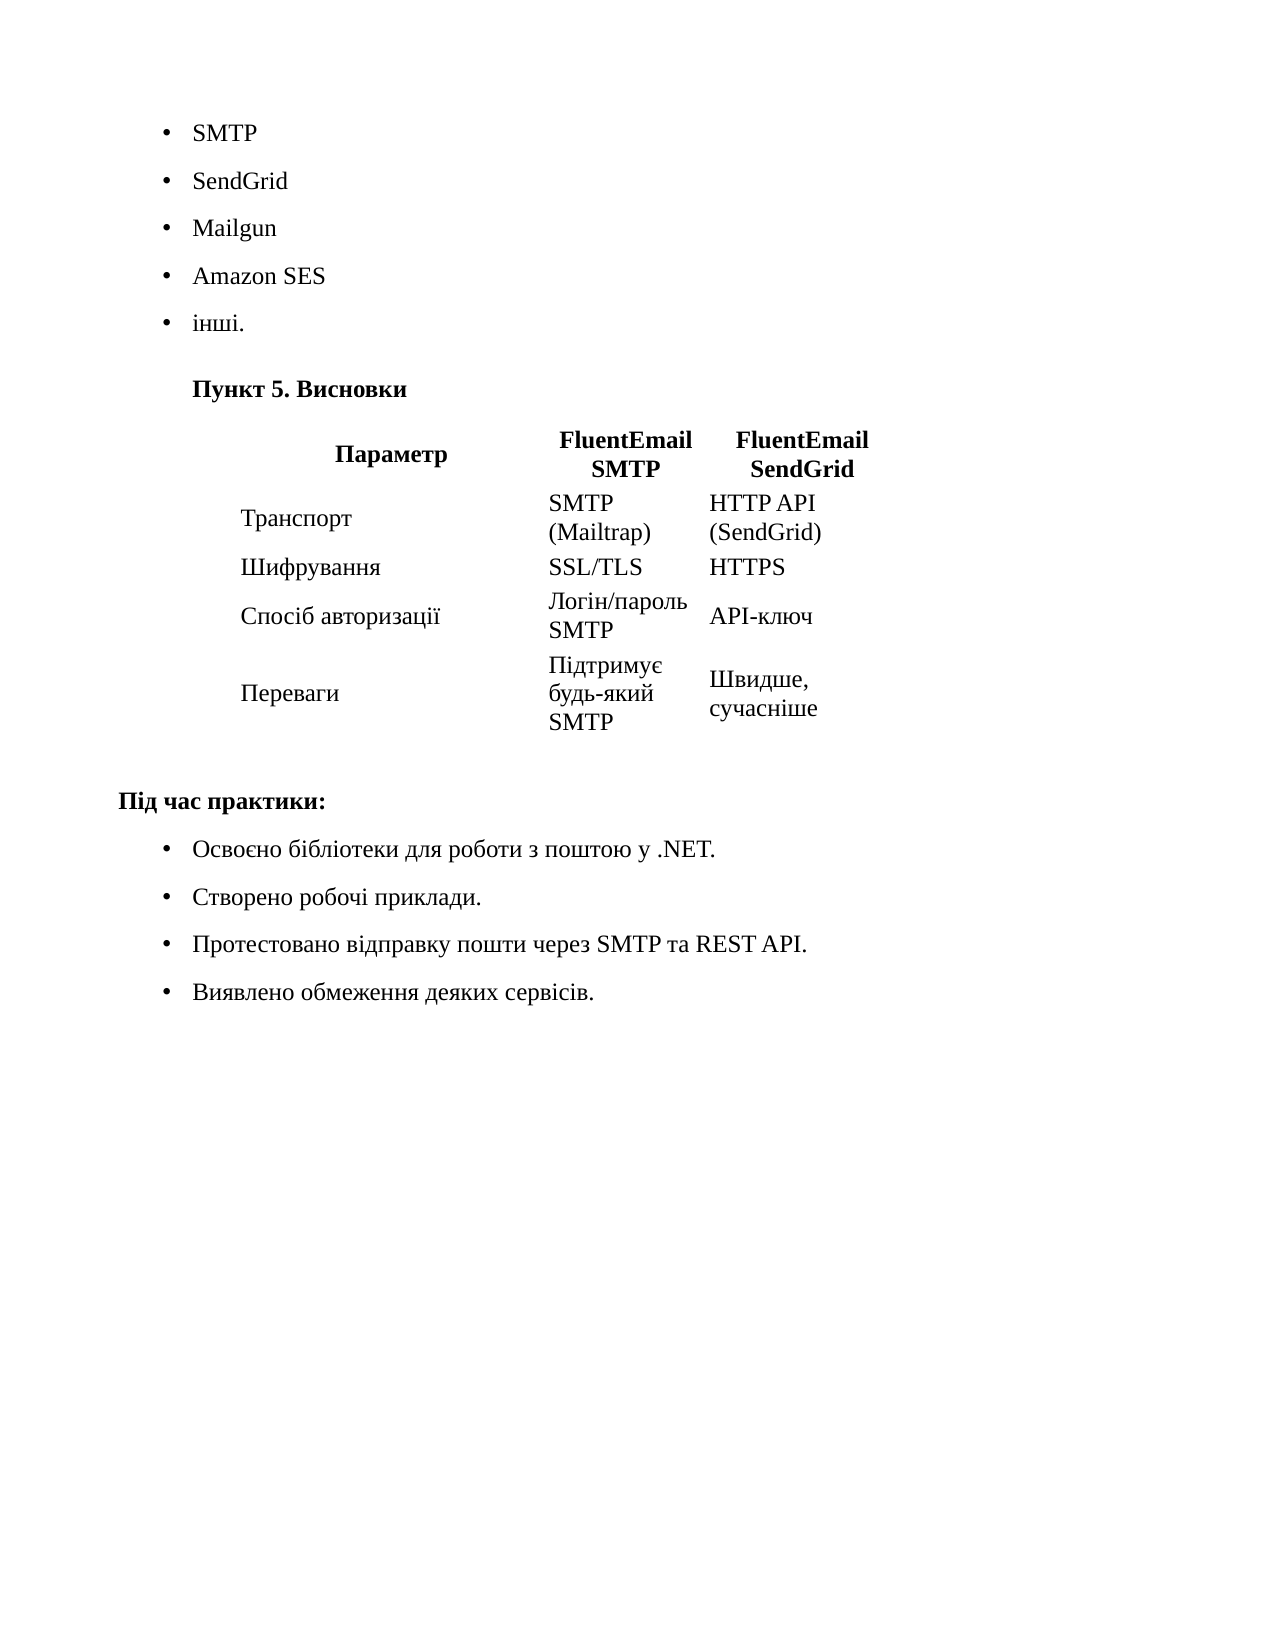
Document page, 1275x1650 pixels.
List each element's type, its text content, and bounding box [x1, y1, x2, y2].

table_cell Спосіб авторизації [238, 584, 545, 647]
table_cell Шифрування [238, 549, 545, 583]
table_cell Логін/пароль SMTP [545, 584, 706, 647]
table_cell Підтримує будь-який SMTP [545, 647, 706, 739]
table_header FluentEmail SendGrid [706, 422, 898, 486]
list Освоєно бібліотеки для роботи з поштою у .NET. [162, 834, 1157, 863]
table_cell API-ключ [706, 584, 898, 647]
table_cell Швидше, сучасніше [706, 647, 898, 739]
list Створено робочі приклади. [162, 882, 1157, 910]
list інші. Пункт 5. Висновки [162, 308, 1157, 403]
list Протестовано відправку пошти через SMTP та REST API. [162, 929, 1157, 958]
list SMTP [162, 118, 1157, 147]
table_cell SSL/TLS [545, 549, 706, 583]
table_cell Транспорт [238, 486, 545, 549]
table_header Параметр [238, 422, 545, 486]
table_cell Переваги [238, 647, 545, 739]
table_cell SMTP (Mailtrap) [545, 486, 706, 549]
text Під час практики: [118, 786, 1157, 815]
table_cell HTTPS [706, 549, 898, 583]
list Mailgun [162, 213, 1157, 242]
list Виявлено обмеження деяких сервісів. [162, 977, 1157, 1006]
table_header FluentEmail SMTP [545, 422, 706, 486]
table_cell HTTP API (SendGrid) [706, 486, 898, 549]
list Amazon SES [162, 261, 1157, 290]
list SendGrid [162, 166, 1157, 194]
